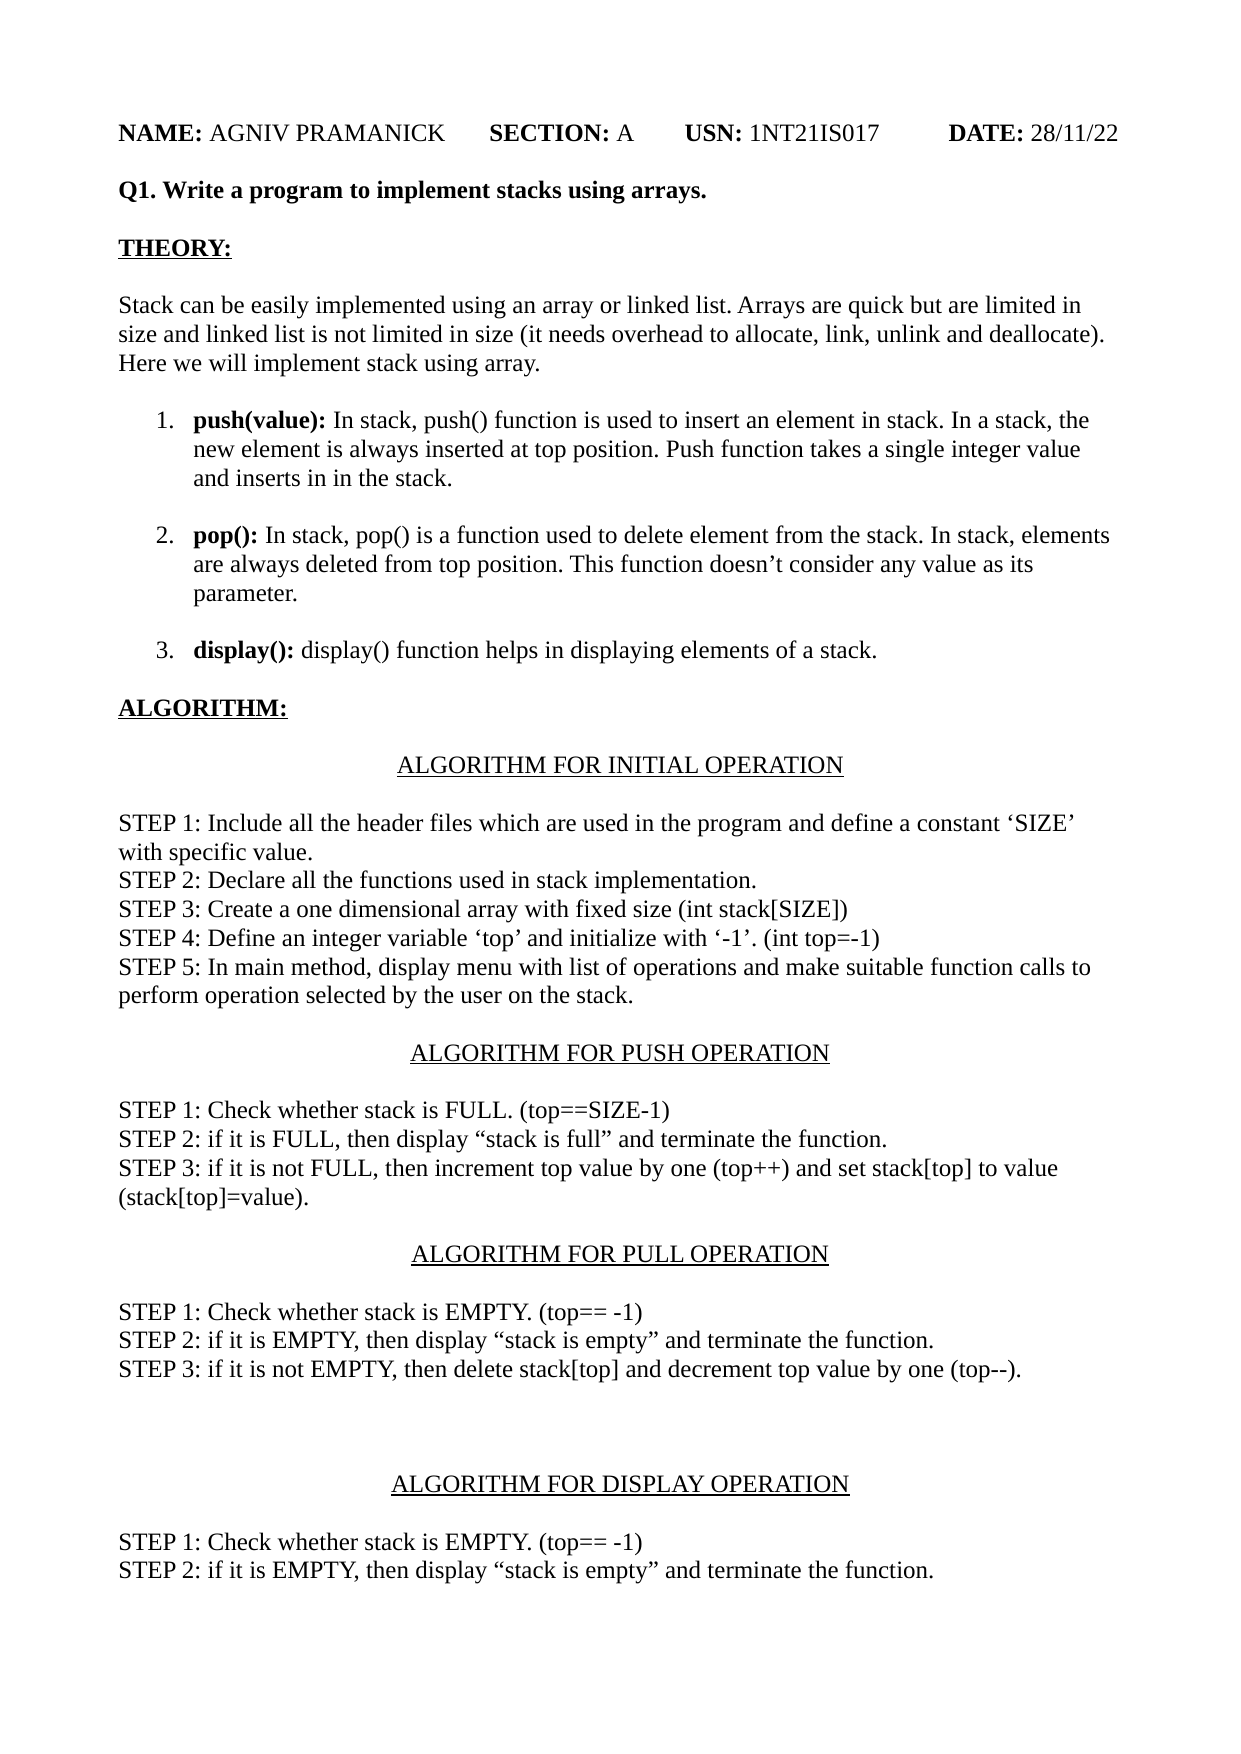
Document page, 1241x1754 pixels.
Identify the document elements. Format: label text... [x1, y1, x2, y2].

text NAME: AGNIV PRAMANICK SECTION: A USN: 1NT21IS017 DATE: 28/11/22 [118, 118, 1122, 147]
text STEP 4: Define an integer variable ‘top’ and initialize with ‘-1’. (int top=-1) [118, 923, 1122, 952]
text STEP 2: if it is EMPTY, then display “stack is empty” and terminate the function. [118, 1326, 1122, 1354]
text Here we will implement stack using array. [118, 348, 1122, 377]
list push(value): In stack, push() function is used to insert an element in stack. In a stack, the new element is always inserted at top position. Push function takes a single integer value and inserts in in the stack. [156, 406, 1122, 492]
text STEP 3: if it is not FULL, then increment top value by one (top++) and set stack[top] to value (stack[top]=value). [118, 1153, 1122, 1211]
text STEP 2: if it is EMPTY, then display “stack is empty” and terminate the function. [118, 1556, 1122, 1584]
text THEORY: [118, 233, 1122, 262]
text STEP 1: Check whether stack is FULL. (top==SIZE-1) [118, 1096, 1122, 1124]
text ALGORITHM FOR PULL OPERATION [118, 1239, 1122, 1268]
text STEP 2: if it is FULL, then display “stack is full” and terminate the function. [118, 1124, 1122, 1153]
text ALGORITHM FOR PUSH OPERATION [118, 1038, 1122, 1067]
text ALGORITHM FOR DISPLAY OPERATION [118, 1469, 1122, 1498]
text STEP 1: Check whether stack is EMPTY. (top== -1) [118, 1527, 1122, 1556]
text Q1. Write a program to implement stacks using arrays. [118, 176, 1122, 204]
list display(): display() function helps in displaying elements of a stack. [156, 636, 1122, 664]
text STEP 1: Check whether stack is EMPTY. (top== -1) [118, 1297, 1122, 1326]
text STEP 3: if it is not EMPTY, then delete stack[top] and decrement top value by one (top--). [118, 1354, 1122, 1383]
text ALGORITHM FOR INITIAL OPERATION [118, 751, 1122, 779]
list pop(): In stack, pop() is a function used to delete element from the stack. In stack, elements are always deleted from top position. This function doesn’t consider any value as its parameter. [156, 521, 1122, 607]
text ALGORITHM: [118, 693, 1122, 722]
text Stack can be easily implemented using an array or linked list. Arrays are quick but are limited in size and linked list is not limited in size (it needs overhead to allocate, link, unlink and deallocate). [118, 291, 1122, 348]
text STEP 3: Create a one dimensional array with fixed size (int stack[SIZE]) [118, 894, 1122, 923]
text STEP 2: Declare all the functions used in stack implementation. [118, 866, 1122, 894]
text STEP 1: Include all the header files which are used in the program and define a constant ‘SIZE’ with specific value. [118, 808, 1122, 866]
text STEP 5: In main method, display menu with list of operations and make suitable function calls to perform operation selected by the user on the stack. [118, 952, 1122, 1009]
